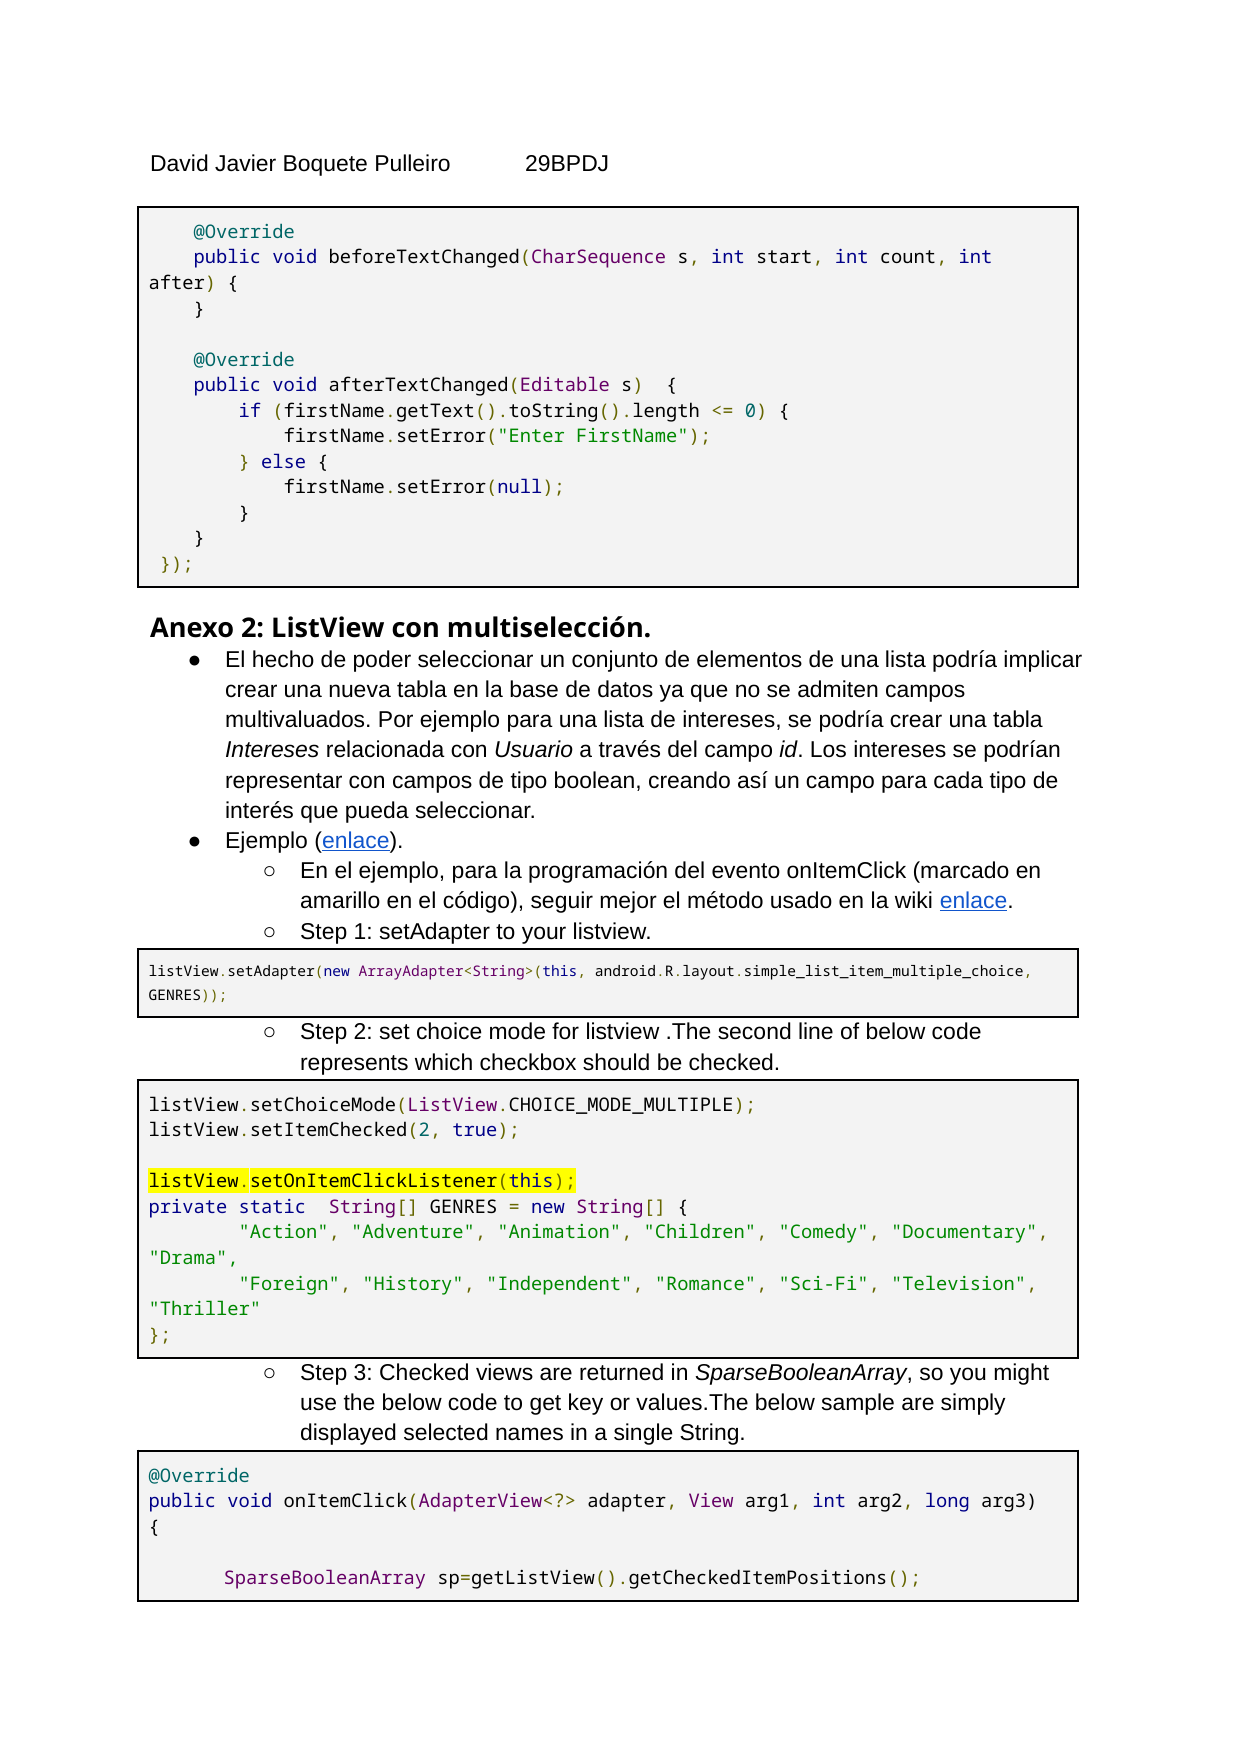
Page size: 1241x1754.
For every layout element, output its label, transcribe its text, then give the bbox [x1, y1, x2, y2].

table_header @Override public void beforeTextChanged(CharSequence s, int start, int count, int after) { } @Override public void afterTextChanged(Editable s) { if (firstName.getText().toString().length <= 0) { firstName.setError("Enter FirstName"); } else { firstName.setError(null); } } }); [139, 208, 1077, 586]
table_header listView.setAdapter(new ArrayAdapter<String>(this, android.R.layout.simple_list_item_multiple_choice, GENRES)); [139, 950, 1077, 1016]
subtitle Anexo 2: ListView con multiselección. [150, 609, 1090, 646]
table_header @Override public void onItemClick(AdapterView<?> adapter, View arg1, int arg2, long arg3) { SparseBooleanArray sp=getListView().getCheckedItemPositions(); [139, 1452, 1077, 1600]
table_header listView.setChoiceMode(ListView.CHOICE_MODE_MULTIPLE); listView.setItemChecked(2, true); listView.setOnItemClickListener(this); private static String[] GENRES = new String[] { "Action", "Adventure", "Animation", "Children", "Comedy", "Documentary", "Drama", "Foreign", "History", "Independent", "Romance", "Sci-Fi", "Television", "Thriller" }; [139, 1081, 1077, 1357]
list En el ejemplo, para la programación del evento onItemClick (marcado en amarillo en el código), seguir mejor el método usado en la wiki enlace. [262, 857, 1090, 914]
list El hecho de poder seleccionar un conjunto de elementos de una lista podría implicar crear una nueva tabla en la base de datos ya que no se admiten campos multivaluados. Por ejemplo para una lista de intereses, se podría crear una tabla Intereses relacionada con Usuario a través del campo id. Los intereses se podrían representar con campos de tipo boolean, creando así un campo para cada tipo de interés que pueda seleccionar. [187, 646, 1090, 823]
list Step 2: set choice mode for listview .The second line of below code represents which checkbox should be checked. [262, 1018, 1090, 1075]
list Step 1: setAdapter to your listview. [262, 918, 1090, 944]
list Ejemplo (enlace). [187, 827, 1090, 853]
list Step 3: Checked views are returned in SparseBooleanArray, so you might use the below code to get key or values.The below sample are simply displayed selected names in a single String. [262, 1359, 1090, 1446]
